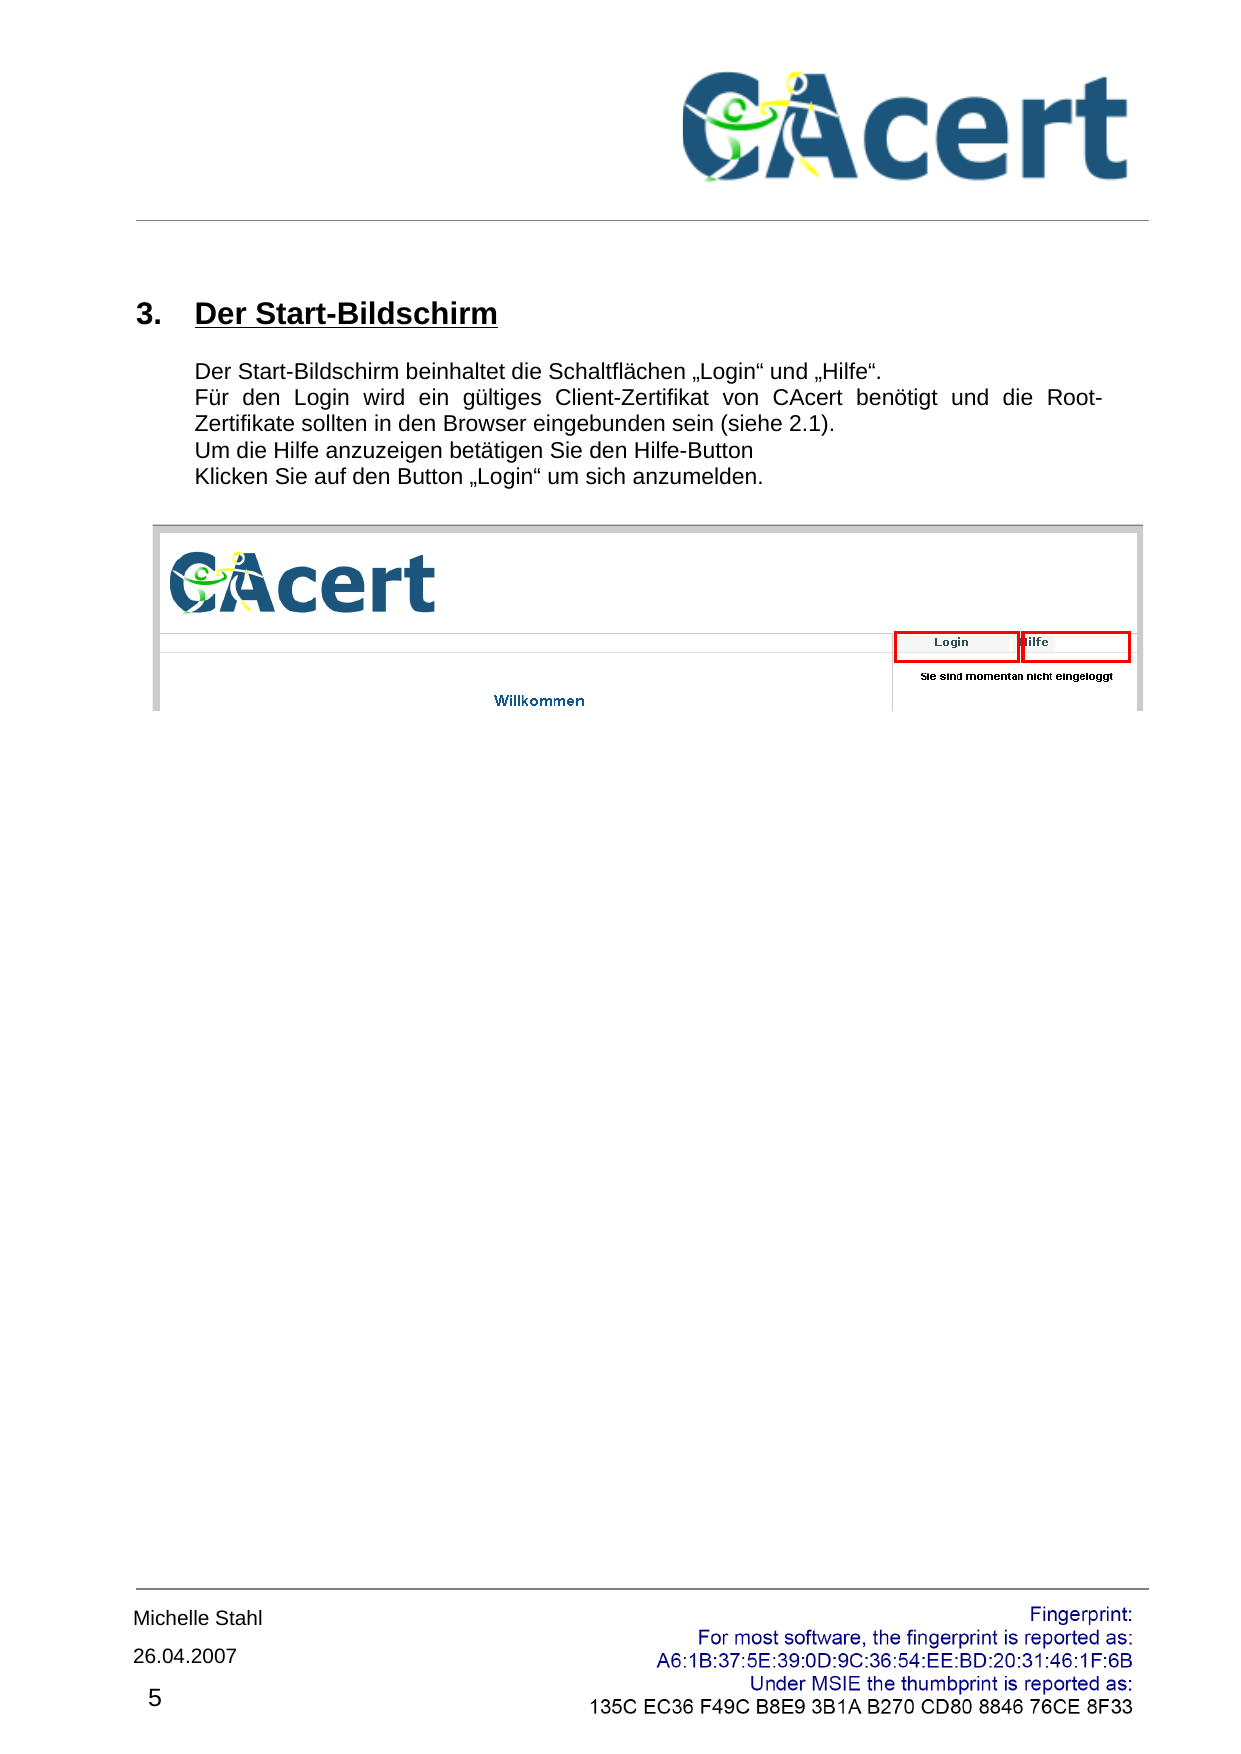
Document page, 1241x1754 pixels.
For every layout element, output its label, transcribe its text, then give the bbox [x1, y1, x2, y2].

picture [682, 71, 1128, 182]
text Um die Hilfe anzuzeigen betätigen Sie den Hilfe-Button [194, 437, 1104, 463]
text Für den Login wird ein gültiges Client-Zertifikat von CAcert benötigt und die Root-Zertifikate sollten in den Browser eingebunden sein (siehe 2.1). [194, 384, 1104, 437]
text Klicken Sie auf den Button „Login“ um sich anzumelden. [194, 463, 1104, 489]
text Der Start-Bildschirm beinhaltet die Schaltflächen „Login“ und „Hilfe“. [194, 358, 1104, 384]
text 3. Der Start-Bildschirm [136, 295, 1104, 331]
picture [152, 524, 1144, 711]
